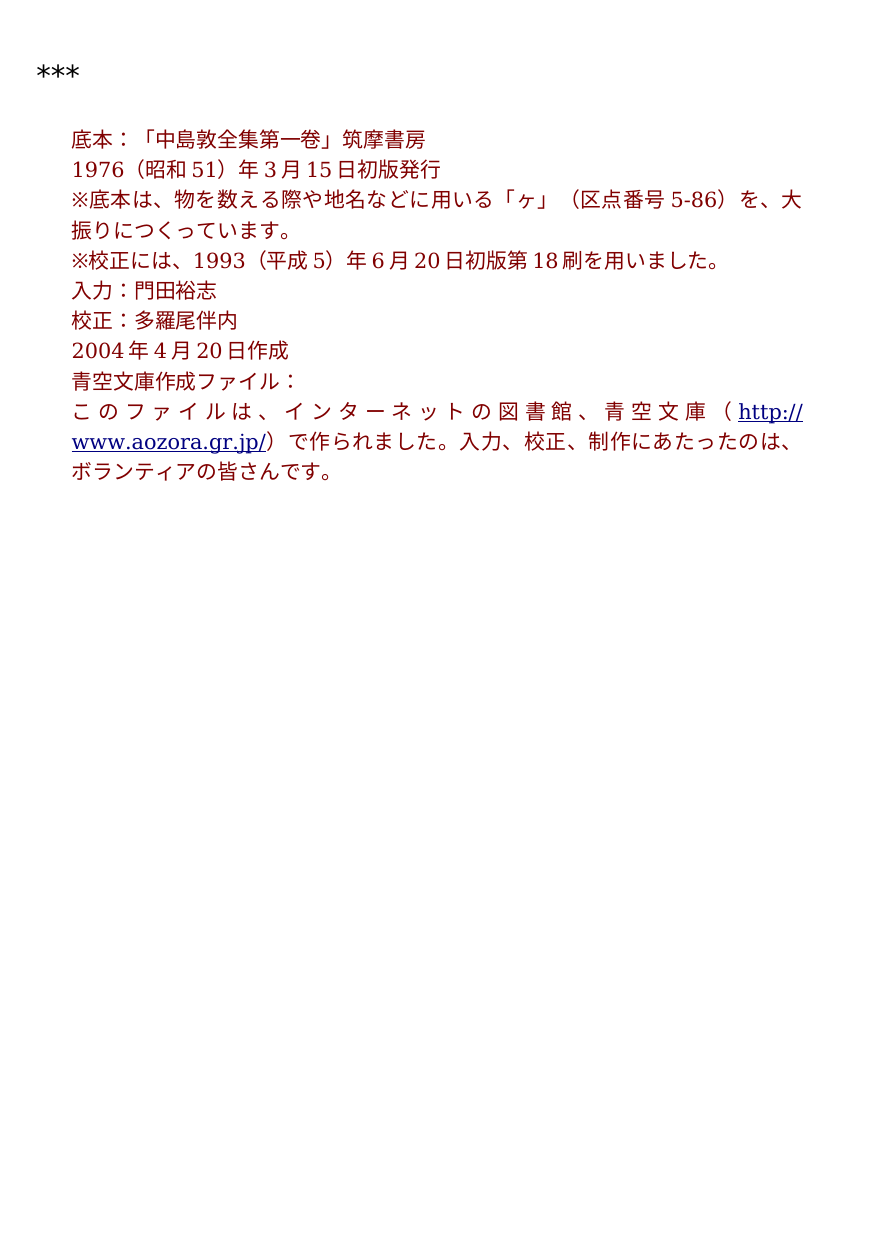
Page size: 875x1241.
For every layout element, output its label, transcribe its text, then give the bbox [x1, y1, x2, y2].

text 1976（昭和51）年3月15日初版発行 [71, 153, 803, 184]
text 校正：多羅尾伴内 [71, 304, 803, 335]
text 底本：「中島敦全集第一卷」筑摩書房 [71, 123, 803, 153]
text ※校正には、1993（平成5）年6月20日初版第18刷を用いました。 [71, 244, 803, 274]
text 2004年4月20日作成 [71, 335, 803, 365]
text このファイルは、インターネットの図書館、青空文庫（http://www.aozora.gr.jp/）で作られました。入力、校正、制作にあたったのは、ボランティアの皆さんです。 [71, 395, 803, 486]
text 入力：門田裕志 [71, 274, 803, 304]
text 青空文庫作成ファイル： [71, 365, 803, 395]
text ※底本は、物を数える際や地名などに用いる「ヶ」（区点番号5-86）を、大振りにつくっています。 [71, 184, 803, 244]
subtitle *** [36, 60, 838, 94]
